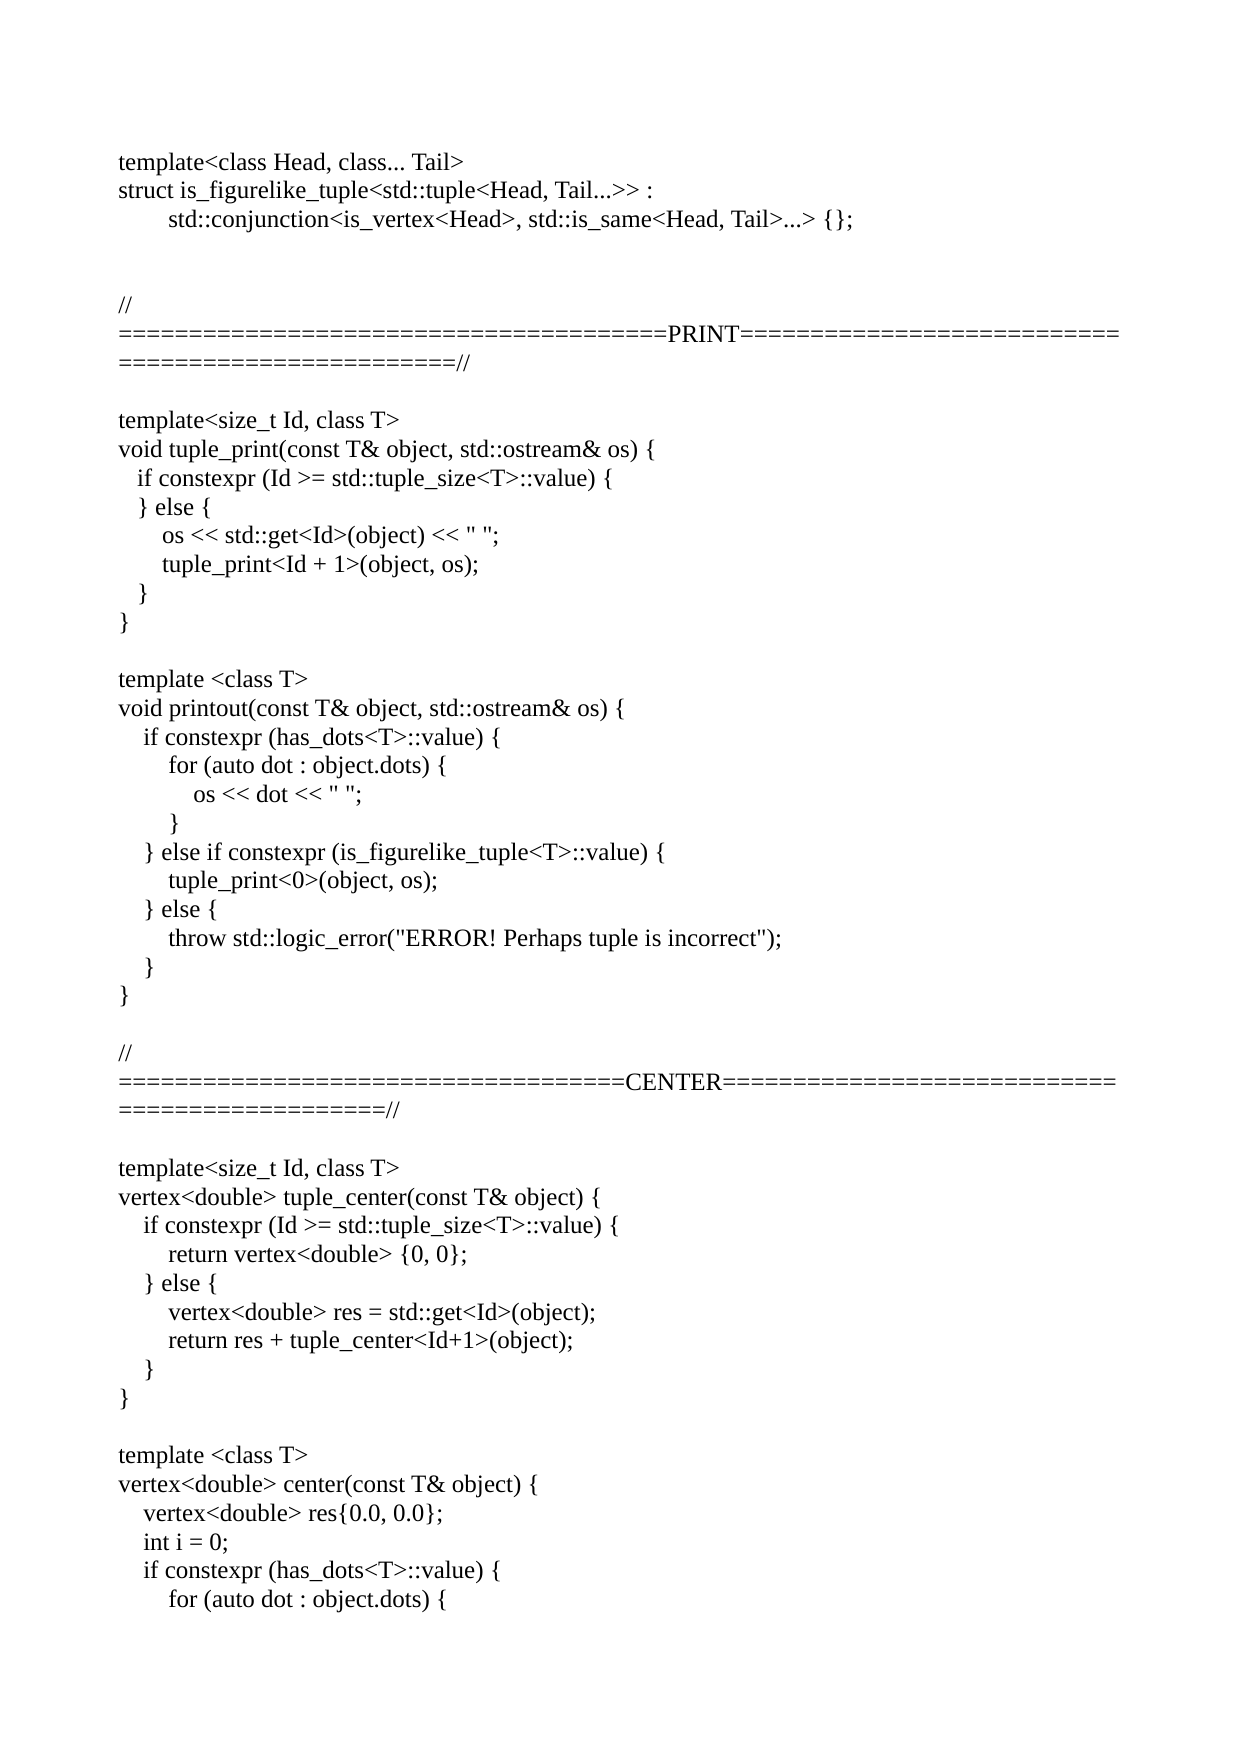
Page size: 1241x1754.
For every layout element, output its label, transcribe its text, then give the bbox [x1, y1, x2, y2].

text vertex<double> tuple_center(const T& object) { [118, 1182, 1122, 1211]
text return res + tuple_center<Id+1>(object); [118, 1326, 1122, 1354]
text vertex<double> res = std::get<Id>(object); [118, 1297, 1122, 1326]
text } [118, 578, 1122, 607]
text void tuple_print(const T& object, std::ostream& os) { [118, 434, 1122, 463]
text void printout(const T& object, std::ostream& os) { [118, 693, 1122, 722]
text } else if constexpr (is_figurelike_tuple<T>::value) { [118, 837, 1122, 866]
text } else { [118, 894, 1122, 923]
text } else { [118, 492, 1122, 521]
text } [118, 981, 1122, 1009]
text if constexpr (Id >= std::tuple_size<T>::value) { [118, 463, 1122, 492]
text template <class T> [118, 1441, 1122, 1469]
text if constexpr (Id >= std::tuple_size<T>::value) { [118, 1211, 1122, 1239]
text tuple_print<0>(object, os); [118, 866, 1122, 894]
text template<class Head, class... Tail> [118, 147, 1122, 176]
text vertex<double> res{0.0, 0.0}; [118, 1498, 1122, 1527]
text return vertex<double> {0, 0}; [118, 1239, 1122, 1268]
text } [118, 607, 1122, 636]
text //====================================CENTER===============================================// [118, 1038, 1122, 1124]
text } [118, 952, 1122, 981]
text template <class T> [118, 664, 1122, 693]
text throw std::logic_error("ERROR! Perhaps tuple is incorrect"); [118, 923, 1122, 952]
text if constexpr (has_dots<T>::value) { [118, 1556, 1122, 1584]
text vertex<double> center(const T& object) { [118, 1469, 1122, 1498]
text template<size_t Id, class T> [118, 406, 1122, 434]
text for (auto dot : object.dots) { [118, 1584, 1122, 1613]
text //=======================================PRINT===================================================// [118, 291, 1122, 377]
text } [118, 1383, 1122, 1412]
text os << dot << " "; [118, 779, 1122, 808]
text os << std::get<Id>(object) << " "; [118, 521, 1122, 549]
text } [118, 808, 1122, 837]
text std::conjunction<is_vertex<Head>, std::is_same<Head, Tail>...> {}; [118, 204, 1122, 233]
text tuple_print<Id + 1>(object, os); [118, 549, 1122, 578]
text } [118, 1354, 1122, 1383]
text for (auto dot : object.dots) { [118, 751, 1122, 779]
text int i = 0; [118, 1527, 1122, 1556]
text } else { [118, 1268, 1122, 1297]
text template<size_t Id, class T> [118, 1153, 1122, 1182]
text if constexpr (has_dots<T>::value) { [118, 722, 1122, 751]
text struct is_figurelike_tuple<std::tuple<Head, Tail...>> : [118, 176, 1122, 204]
